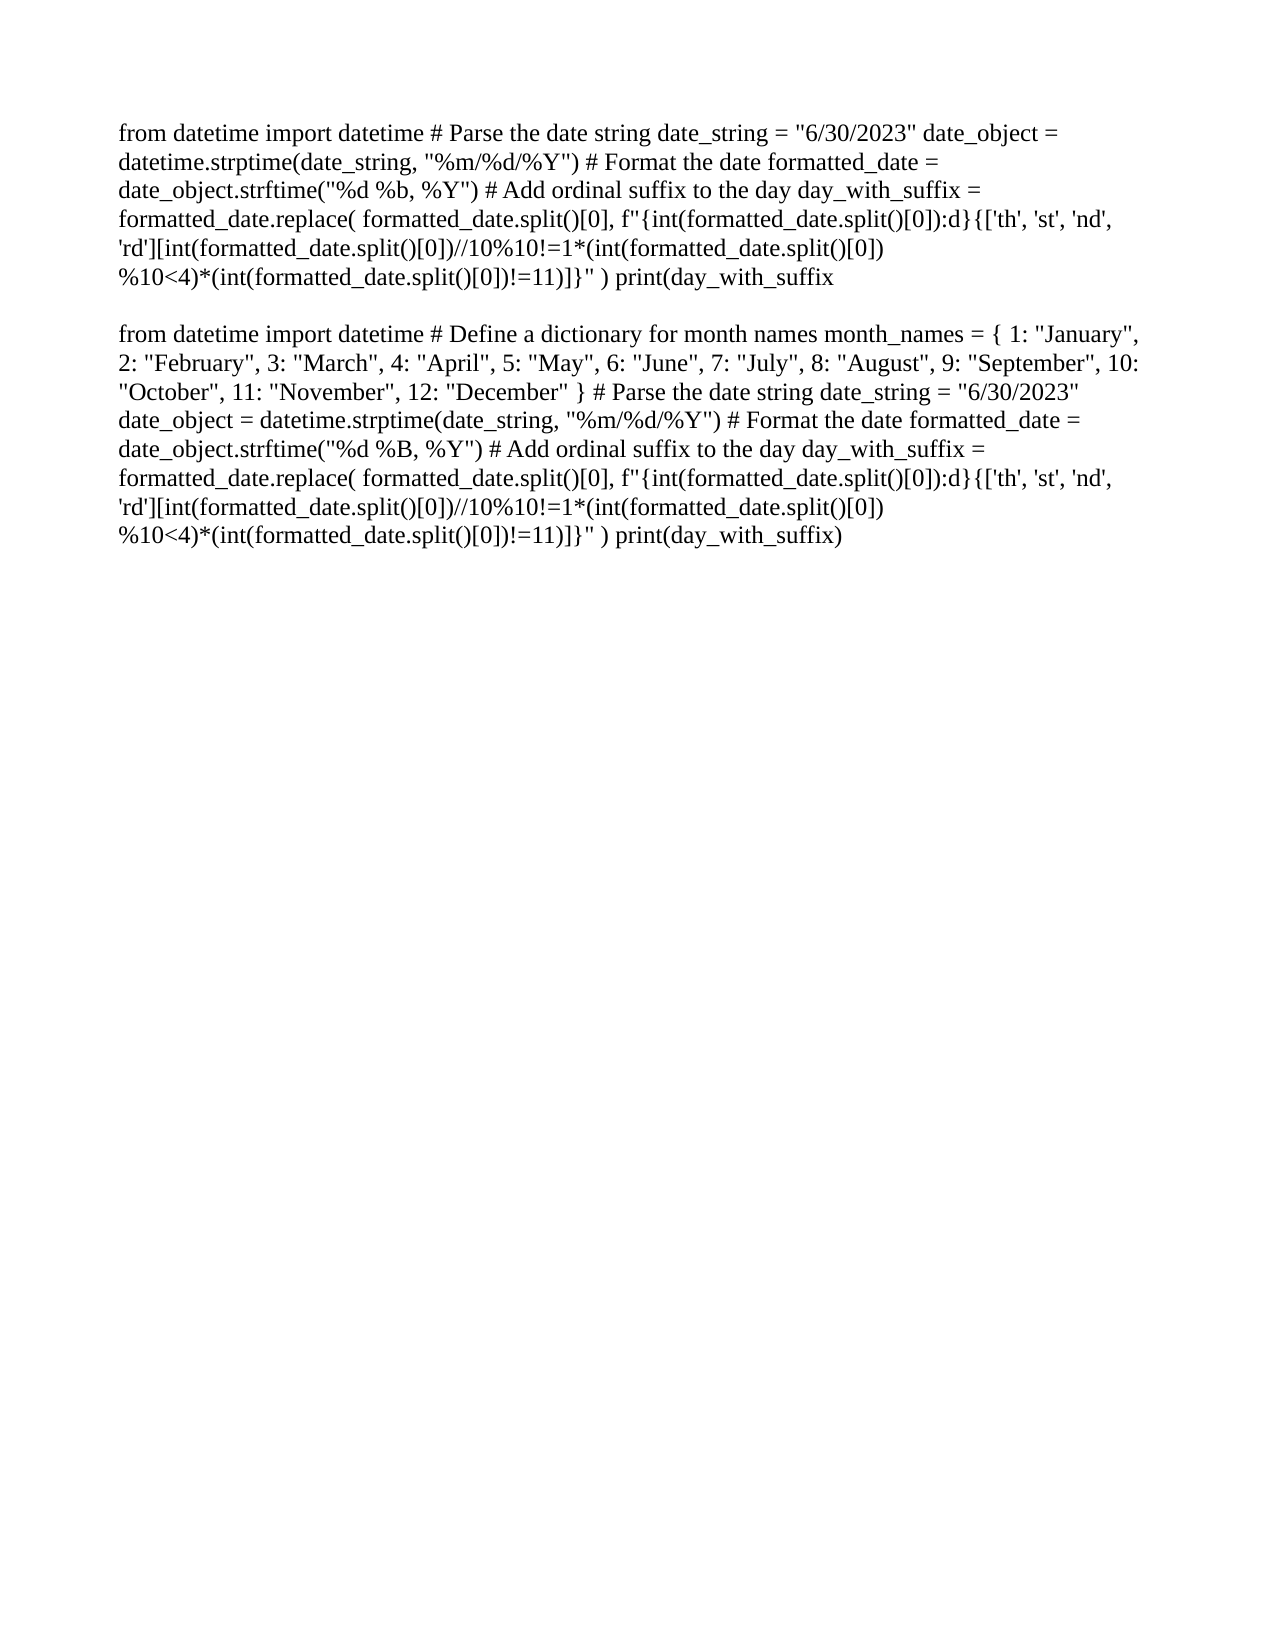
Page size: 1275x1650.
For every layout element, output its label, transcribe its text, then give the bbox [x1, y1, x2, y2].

text from datetime import datetime # Define a dictionary for month names month_names = { 1: "January", 2: "February", 3: "March", 4: "April", 5: "May", 6: "June", 7: "July", 8: "August", 9: "September", 10: "October", 11: "November", 12: "December" } # Parse the date string date_string = "6/30/2023" date_object = datetime.strptime(date_string, "%m/%d/%Y") # Format the date formatted_date = date_object.strftime("%d %B, %Y") # Add ordinal suffix to the day day_with_suffix = formatted_date.replace( formatted_date.split()[0], f"{int(formatted_date.split()[0]):d}{['th', 'st', 'nd', 'rd'][int(formatted_date.split()[0])//10%10!=1*(int(formatted_date.split()[0])%10<4)*(int(formatted_date.split()[0])!=11)]}" ) print(day_with_suffix) [118, 319, 1157, 549]
text from datetime import datetime # Parse the date string date_string = "6/30/2023" date_object = datetime.strptime(date_string, "%m/%d/%Y") # Format the date formatted_date = date_object.strftime("%d %b, %Y") # Add ordinal suffix to the day day_with_suffix = formatted_date.replace( formatted_date.split()[0], f"{int(formatted_date.split()[0]):d}{['th', 'st', 'nd', 'rd'][int(formatted_date.split()[0])//10%10!=1*(int(formatted_date.split()[0])%10<4)*(int(formatted_date.split()[0])!=11)]}" ) print(day_with_suffix [118, 118, 1157, 291]
